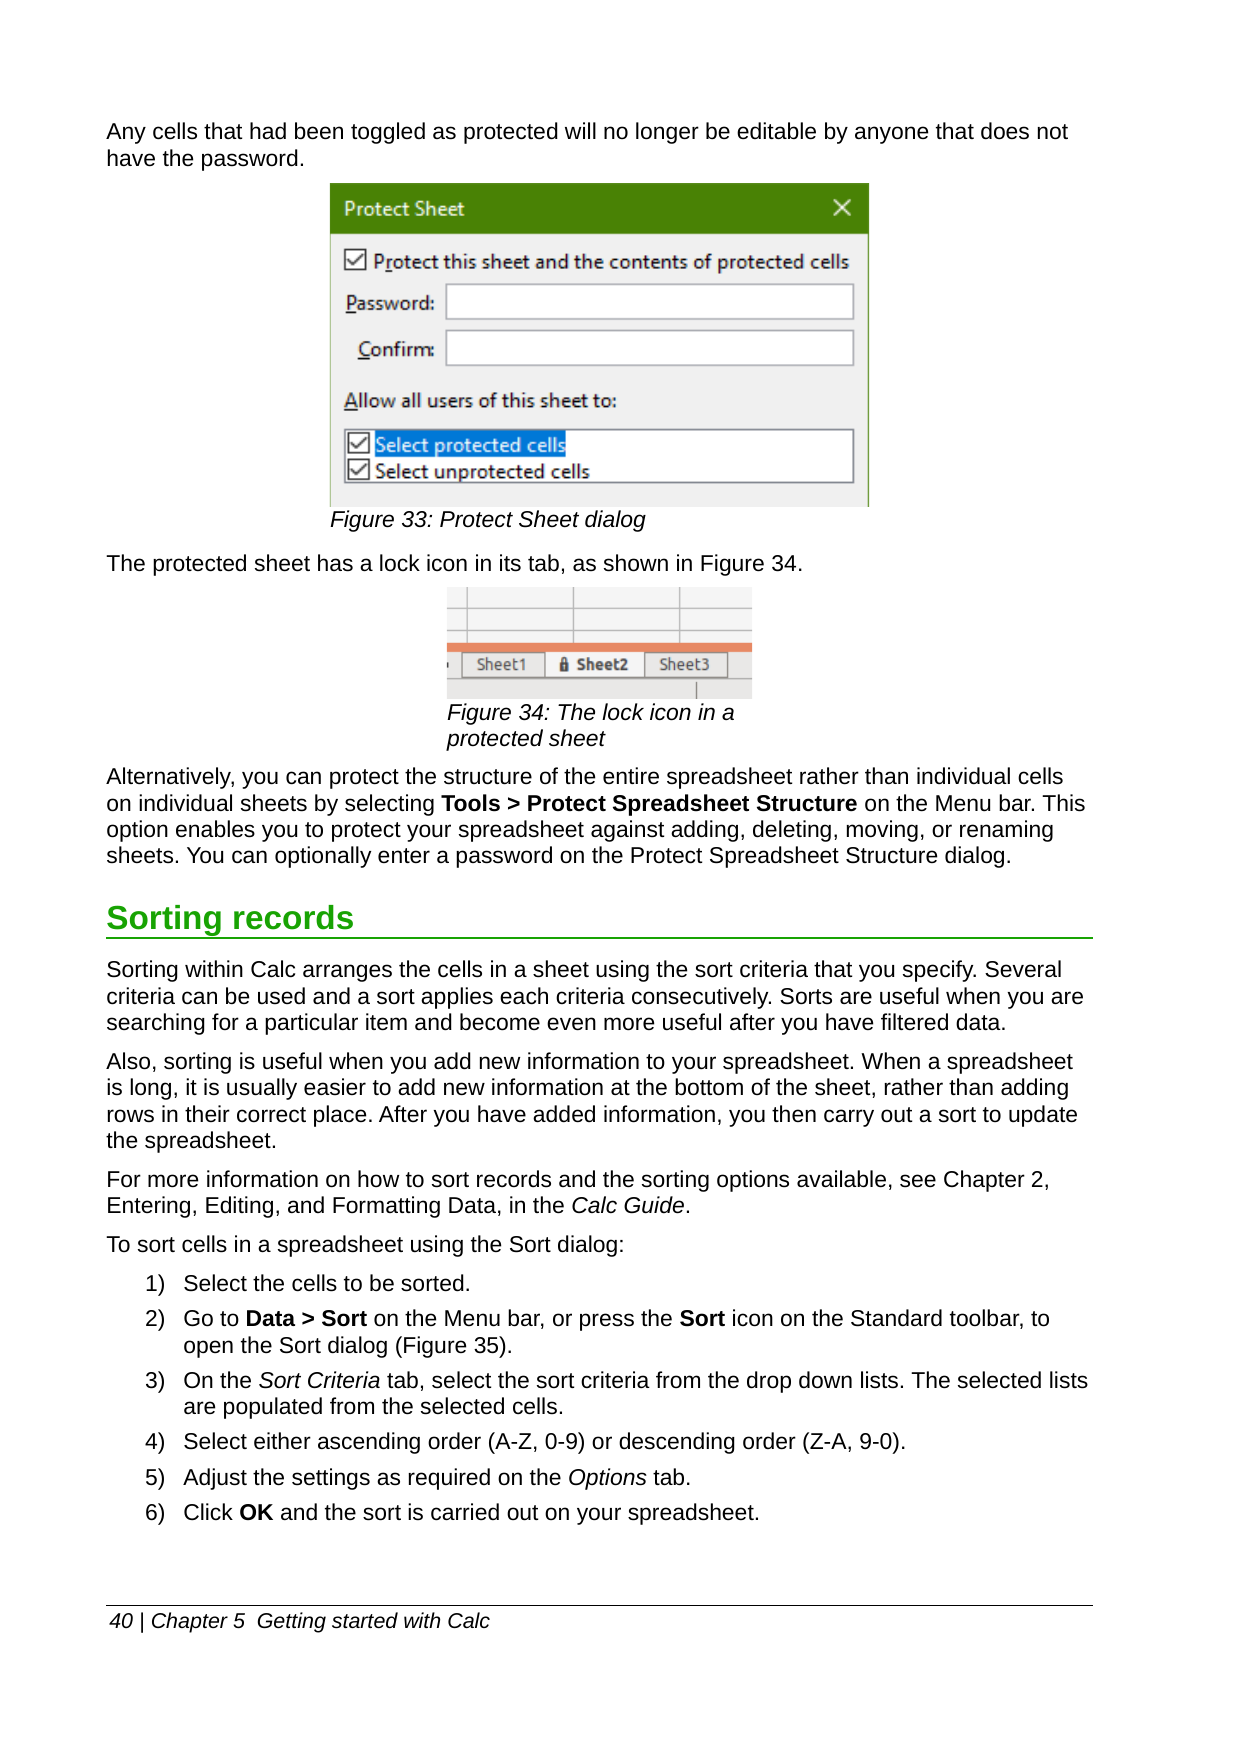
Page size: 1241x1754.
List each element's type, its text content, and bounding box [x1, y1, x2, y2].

text Figure 34: The lock icon in a protected sheet [447, 699, 752, 751]
text Alternatively, you can protect the structure of the entire spreadsheet rather than individual cells on individual sheets by selecting Tools > Protect Spreadsheet Structure on the Menu bar. This option enables you to protect your spreadsheet against adding, deleting, moving, or renaming sheets. You can optionally enter a password on the Protect Spreadsheet Structure dialog. [106, 763, 1093, 869]
picture [329, 183, 870, 507]
text Any cells that had been toggled as protected will no longer be editable by anyone that does not have the password. [106, 118, 1093, 171]
list To sort cells in a spreadsheet using the Sort dialog: [106, 1231, 1093, 1257]
text For more information on how to sort records and the sorting options available, see Chapter 2, Entering, Editing, and Formatting Data, in the Calc Guide. [106, 1166, 1093, 1219]
text Sorting within Calc arranges the cells in a sheet using the sort criteria that you specify. Several criteria can be used and a sort applies each criteria consecutively. Sorts are useful when you are searching for a particular item and become even more useful after you have filtered data. [106, 956, 1093, 1036]
picture [446, 587, 753, 699]
text Figure 33: Protect Sheet dialog [330, 507, 869, 533]
list Go to Data > Sort on the Menu bar, or press the Sort icon on the Standard toolbar, to open the Sort dialog (Figure 35). [165, 1305, 1093, 1358]
list Select either ascending order (A-Z, 0-9) or descending order (Z-A, 9-0). [165, 1428, 1093, 1455]
subtitle Sorting records [106, 898, 1093, 937]
list On the Sort Criteria tab, select the sort criteria from the drop down lists. The selected lists are populated from the selected cells. [165, 1367, 1093, 1419]
text Also, sorting is useful when you add new information to your spreadsheet. When a spreadsheet is long, it is usually easier to add new information at the bottom of the sheet, rather than adding rows in their correct place. After you have added information, you then carry out a sort to update the spreadsheet. [106, 1048, 1093, 1153]
list Click OK and the sort is carried out on your spreadsheet. [165, 1499, 1093, 1525]
list Adjust the settings as required on the Options tab. [165, 1463, 1093, 1490]
list Select the cells to be sorted. [165, 1270, 1093, 1296]
text The protected sheet has a lock icon in its tab, as shown in Figure 34. [106, 549, 1093, 576]
